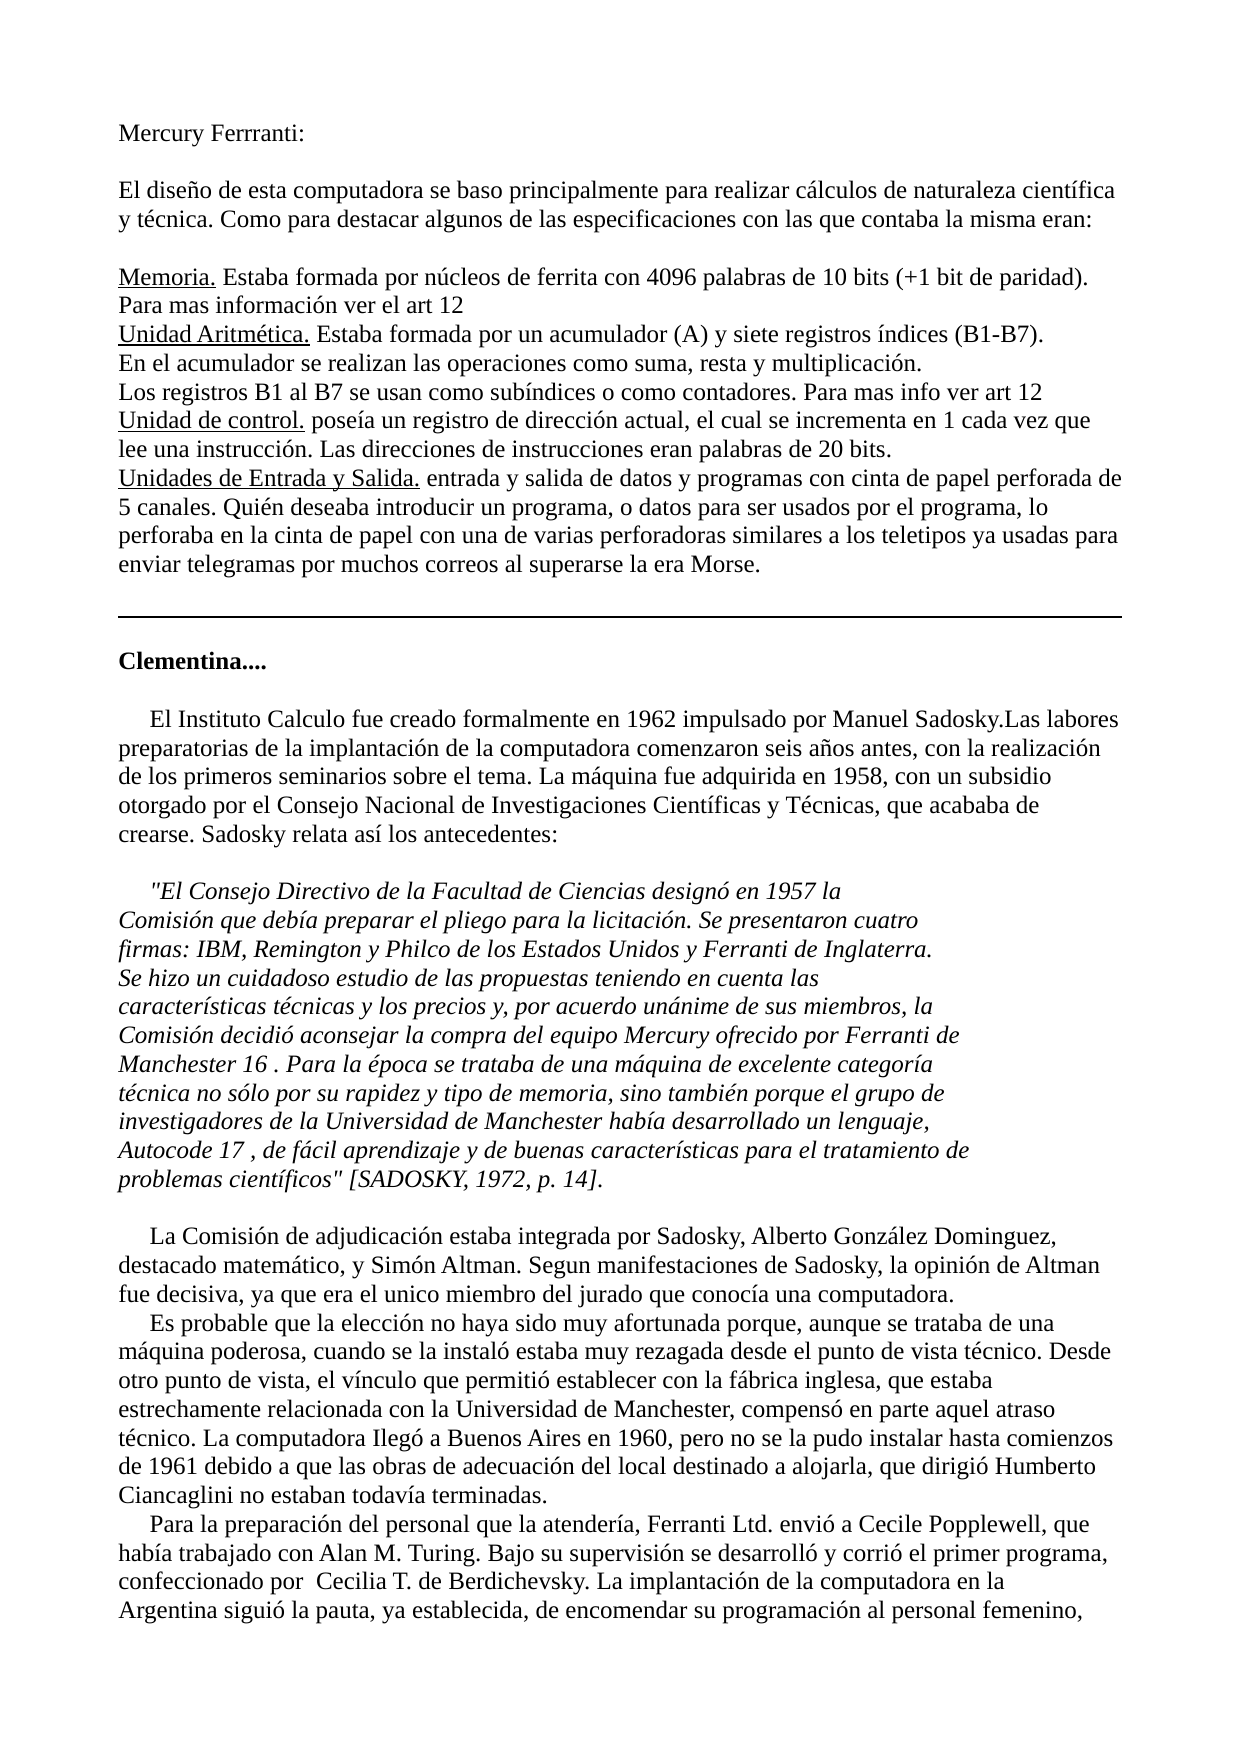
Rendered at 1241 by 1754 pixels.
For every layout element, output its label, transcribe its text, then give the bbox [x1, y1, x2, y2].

text Autocode 17 , de fácil aprendizaje y de buenas características para el tratamiento de [118, 1135, 1122, 1164]
text La Comisión de adjudicación estaba integrada por Sadosky, Alberto González Dominguez, destacado matemático, y Simón Altman. Segun manifestaciones de Sadosky, la opinión de Altman fue decisiva, ya que era el unico miembro del jurado que conocía una computadora. [118, 1221, 1122, 1308]
text En el acumulador se realizan las operaciones como suma, resta y multiplicación. [118, 348, 1122, 377]
text Se hizo un cuidadoso estudio de las propuestas teniendo en cuenta las [118, 963, 1122, 991]
text El Instituto Calculo fue creado formalmente en 1962 impulsado por Manuel Sadosky.Las labores preparatorias de la implantación de la computadora comenzaron seis años antes, con la realización de los primeros seminarios sobre el tema. La máquina fue adquirida en 1958, con un subsidio otorgado por el Consejo Nacional de Investigaciones Científicas y Técnicas, que acababa de crearse. Sadosky relata así los antecedentes: [118, 704, 1122, 848]
text otro punto de vista, el vínculo que permitió establecer con la fábrica inglesa, que estaba estrechamente relacionada con la Universidad de Manchester, compensó en parte aquel atraso técnico. La computadora Ilegó a Buenos Aires en 1960, pero no se la pudo instalar hasta comienzos de 1961 debido a que las obras de adecuación del local destinado a alojarla, que dirigió Humberto Ciancaglini no estaban todavía terminadas. [118, 1365, 1122, 1509]
text investigadores de la Universidad de Manchester había desarrollado un lenguaje, [118, 1106, 1122, 1135]
text Los registros B1 al B7 se usan como subíndices o como contadores. Para mas info ver art 12 [118, 377, 1122, 406]
text Unidad Aritmética. Estaba formada por un acumulador (A) y siete registros índices (B1-B7). [118, 319, 1122, 348]
text firmas: IBM, Remington y Philco de los Estados Unidos y Ferranti de Inglaterra. [118, 934, 1122, 963]
text Para la preparación del personal que la atendería, Ferranti Ltd. envió a Cecile Popplewell, que había trabajado con Alan M. Turing. Bajo su supervisión se desarrolló y corrió el primer programa, confeccionado por Cecilia T. de Berdichevsky. La implantación de la computadora en la [118, 1509, 1122, 1595]
text Manchester 16 . Para la época se trataba de una máquina de excelente categoría [118, 1049, 1122, 1078]
text Es probable que la elección no haya sido muy afortunada porque, aunque se trataba de una máquina poderosa, cuando se la instaló estaba muy rezagada desde el punto de vista técnico. Desde [118, 1308, 1122, 1365]
text técnica no sólo por su rapidez y tipo de memoria, sino también porque el grupo de [118, 1078, 1122, 1106]
text Comisión decidió aconsejar la compra del equipo Mercury ofrecido por Ferranti de [118, 1020, 1122, 1049]
text El diseño de esta computadora se baso principalmente para realizar cálculos de naturaleza científica y técnica. Como para destacar algunos de las especificaciones con las que contaba la misma eran: [118, 176, 1122, 233]
text Mercury Ferrranti: [118, 118, 1122, 147]
text problemas científicos" [SADOSKY, 1972, p. 14]. [118, 1164, 1122, 1193]
text Argentina siguió la pauta, ya establecida, de encomendar su programación al personal femenino, [118, 1595, 1122, 1624]
text Clementina.... [118, 646, 1122, 675]
text Unidad de control. poseía un registro de dirección actual, el cual se incrementa en 1 cada vez que lee una instrucción. Las direcciones de instrucciones eran palabras de 20 bits. [118, 406, 1122, 463]
text "El Consejo Directivo de la Facultad de Ciencias designó en 1957 la [118, 876, 1122, 905]
text características técnicas y los precios y, por acuerdo unánime de sus miembros, la [118, 991, 1122, 1020]
text Unidades de Entrada y Salida. entrada y salida de datos y programas con cinta de papel perforada de 5 canales. Quién deseaba introducir un programa, o datos para ser usados por el programa, lo perforaba en la cinta de papel con una de varias perforadoras similares a los teletipos ya usadas para enviar telegramas por muchos correos al superarse la era Morse. [118, 463, 1122, 578]
text Memoria. Estaba formada por núcleos de ferrita con 4096 palabras de 10 bits (+1 bit de paridad). Para mas información ver el art 12 [118, 262, 1122, 319]
text Comisión que debía preparar el pliego para la licitación. Se presentaron cuatro [118, 905, 1122, 934]
